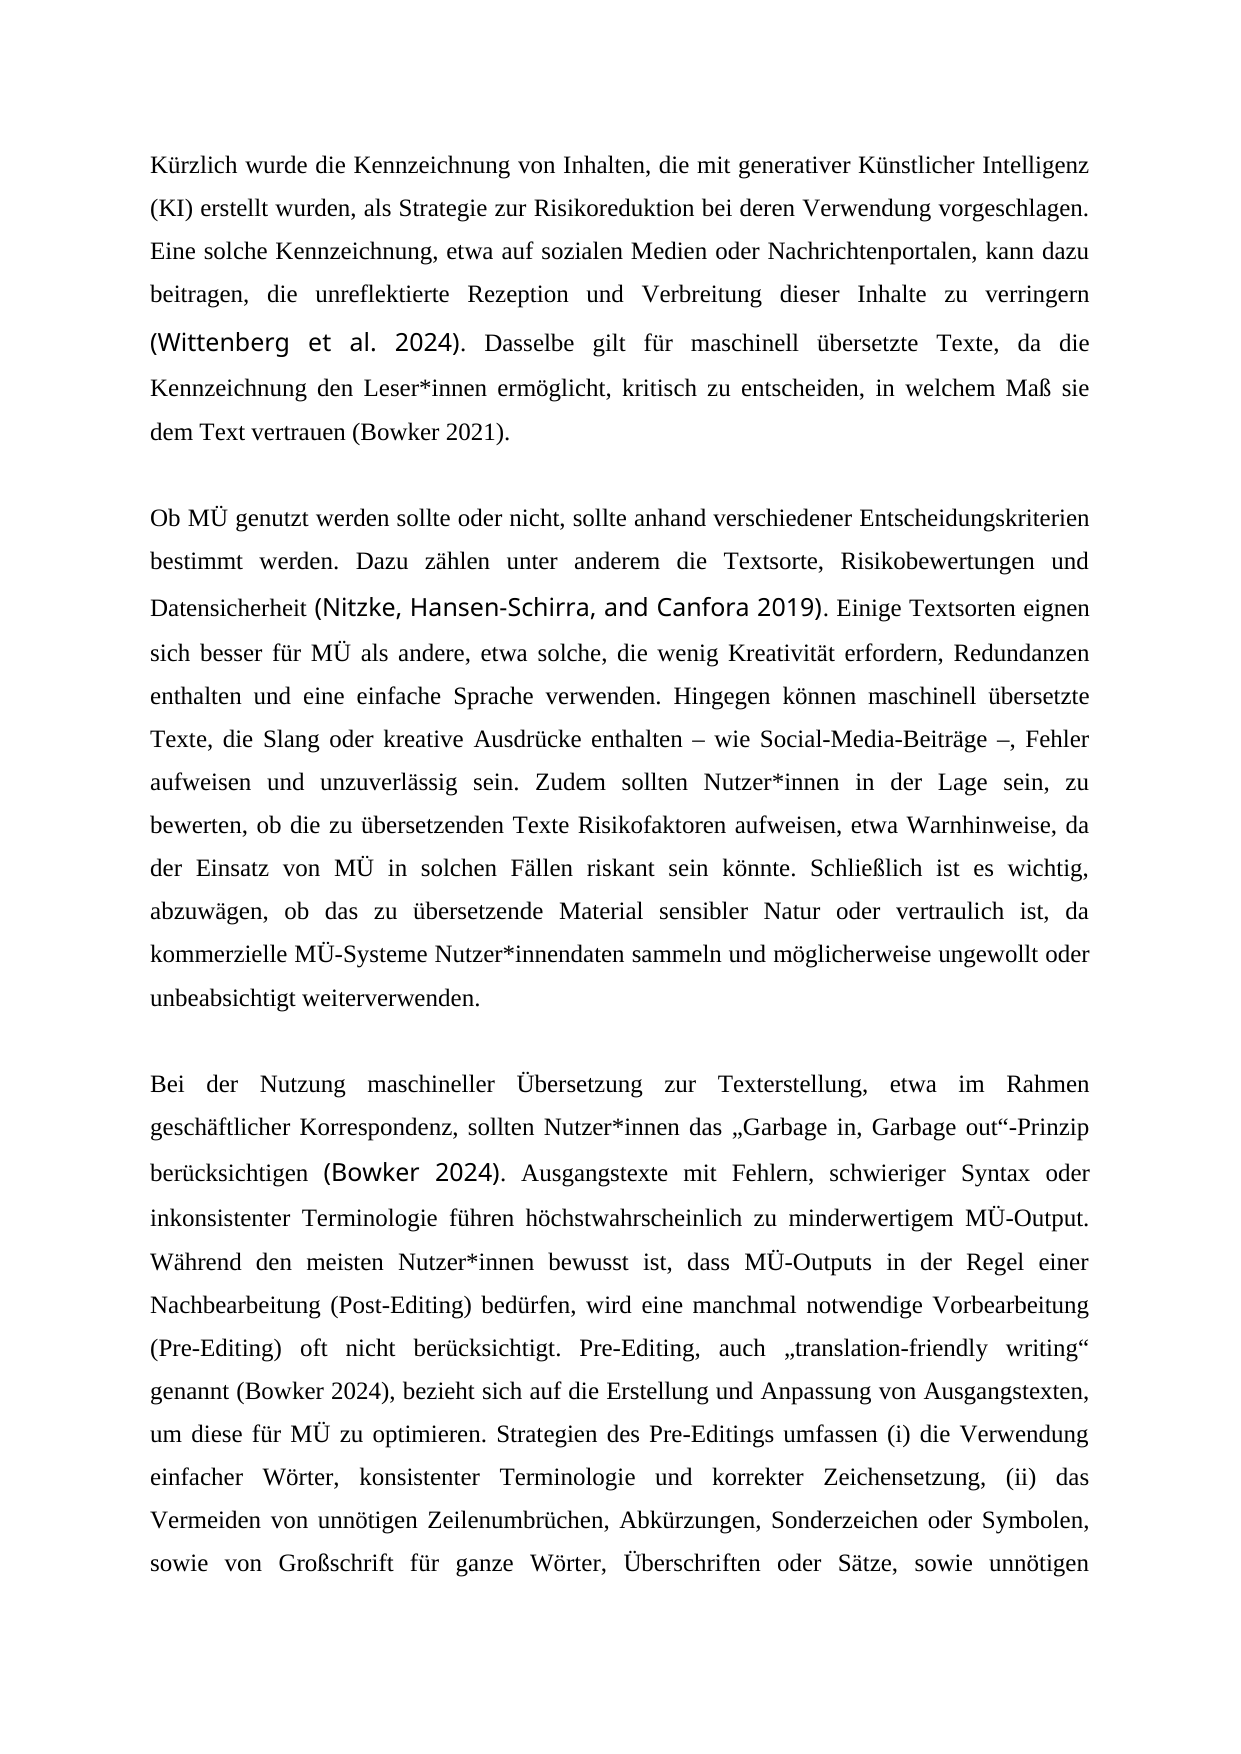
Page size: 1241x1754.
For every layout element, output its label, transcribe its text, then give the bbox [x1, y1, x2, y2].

text Bei der Nutzung maschineller Übersetzung zur Texterstellung, etwa im Rahmen geschäftlicher Korrespondenz, sollten Nutzer*innen das „Garbage in, Garbage out“-Prinzip berücksichtigen (Bowker 2024). Ausgangstexte mit Fehlern, schwieriger Syntax oder inkonsistenter Terminologie führen höchstwahrscheinlich zu minderwertigem MÜ-Output. Während den meisten Nutzer*innen bewusst ist, dass MÜ-Outputs in der Regel einer Nachbearbeitung (Post-Editing) bedürfen, wird eine manchmal notwendige Vorbearbeitung (Pre-Editing) oft nicht berücksichtigt. Pre-Editing, auch „translation-friendly writing“ genannt (Bowker 2024), bezieht sich auf die Erstellung und Anpassung von Ausgangstexten, um diese für MÜ zu optimieren. Strategien des Pre-Editings umfassen (i) die Verwendung einfacher Wörter, konsistenter Terminologie und korrekter Zeichensetzung, (ii) das Vermeiden von unnötigen Zeilenumbrüchen, Abkürzungen, Sonderzeichen oder Symbolen, sowie von Großschrift für ganze Wörter, Überschriften oder Sätze, sowie unnötigen [150, 1069, 1090, 1577]
text Ob MÜ genutzt werden sollte oder nicht, sollte anhand verschiedener Entscheidungskriterien bestimmt werden. Dazu zählen unter anderem die Textsorte, Risikobewertungen und Datensicherheit (Nitzke, Hansen-Schirra, and Canfora 2019). Einige Textsorten eignen sich besser für MÜ als andere, etwa solche, die wenig Kreativität erfordern, Redundanzen enthalten und eine einfache Sprache verwenden. Hingegen können maschinell übersetzte Texte, die Slang oder kreative Ausdrücke enthalten – wie Social-Media-Beiträge –, Fehler aufweisen und unzuverlässig sein. Zudem sollten Nutzer*innen in der Lage sein, zu bewerten, ob die zu übersetzenden Texte Risikofaktoren aufweisen, etwa Warnhinweise, da der Einsatz von MÜ in solchen Fällen riskant sein könnte. Schließlich ist es wichtig, abzuwägen, ob das zu übersetzende Material sensibler Natur oder vertraulich ist, da kommerzielle MÜ-Systeme Nutzer*innendaten sammeln und möglicherweise ungewollt oder unbeabsichtigt weiterverwenden. [150, 503, 1090, 1011]
text Kürzlich wurde die Kennzeichnung von Inhalten, die mit generativer Künstlicher Intelligenz (KI) erstellt wurden, als Strategie zur Risikoreduktion bei deren Verwendung vorgeschlagen. Eine solche Kennzeichnung, etwa auf sozialen Medien oder Nachrichtenportalen, kann dazu beitragen, die unreflektierte Rezeption und Verbreitung dieser Inhalte zu verringern (Wittenberg et al. 2024). Dasselbe gilt für maschinell übersetzte Texte, da die Kennzeichnung den Leser*innen ermöglicht, kritisch zu entscheiden, in welchem Maß sie dem Text vertrauen (Bowker 2021). [150, 150, 1090, 445]
